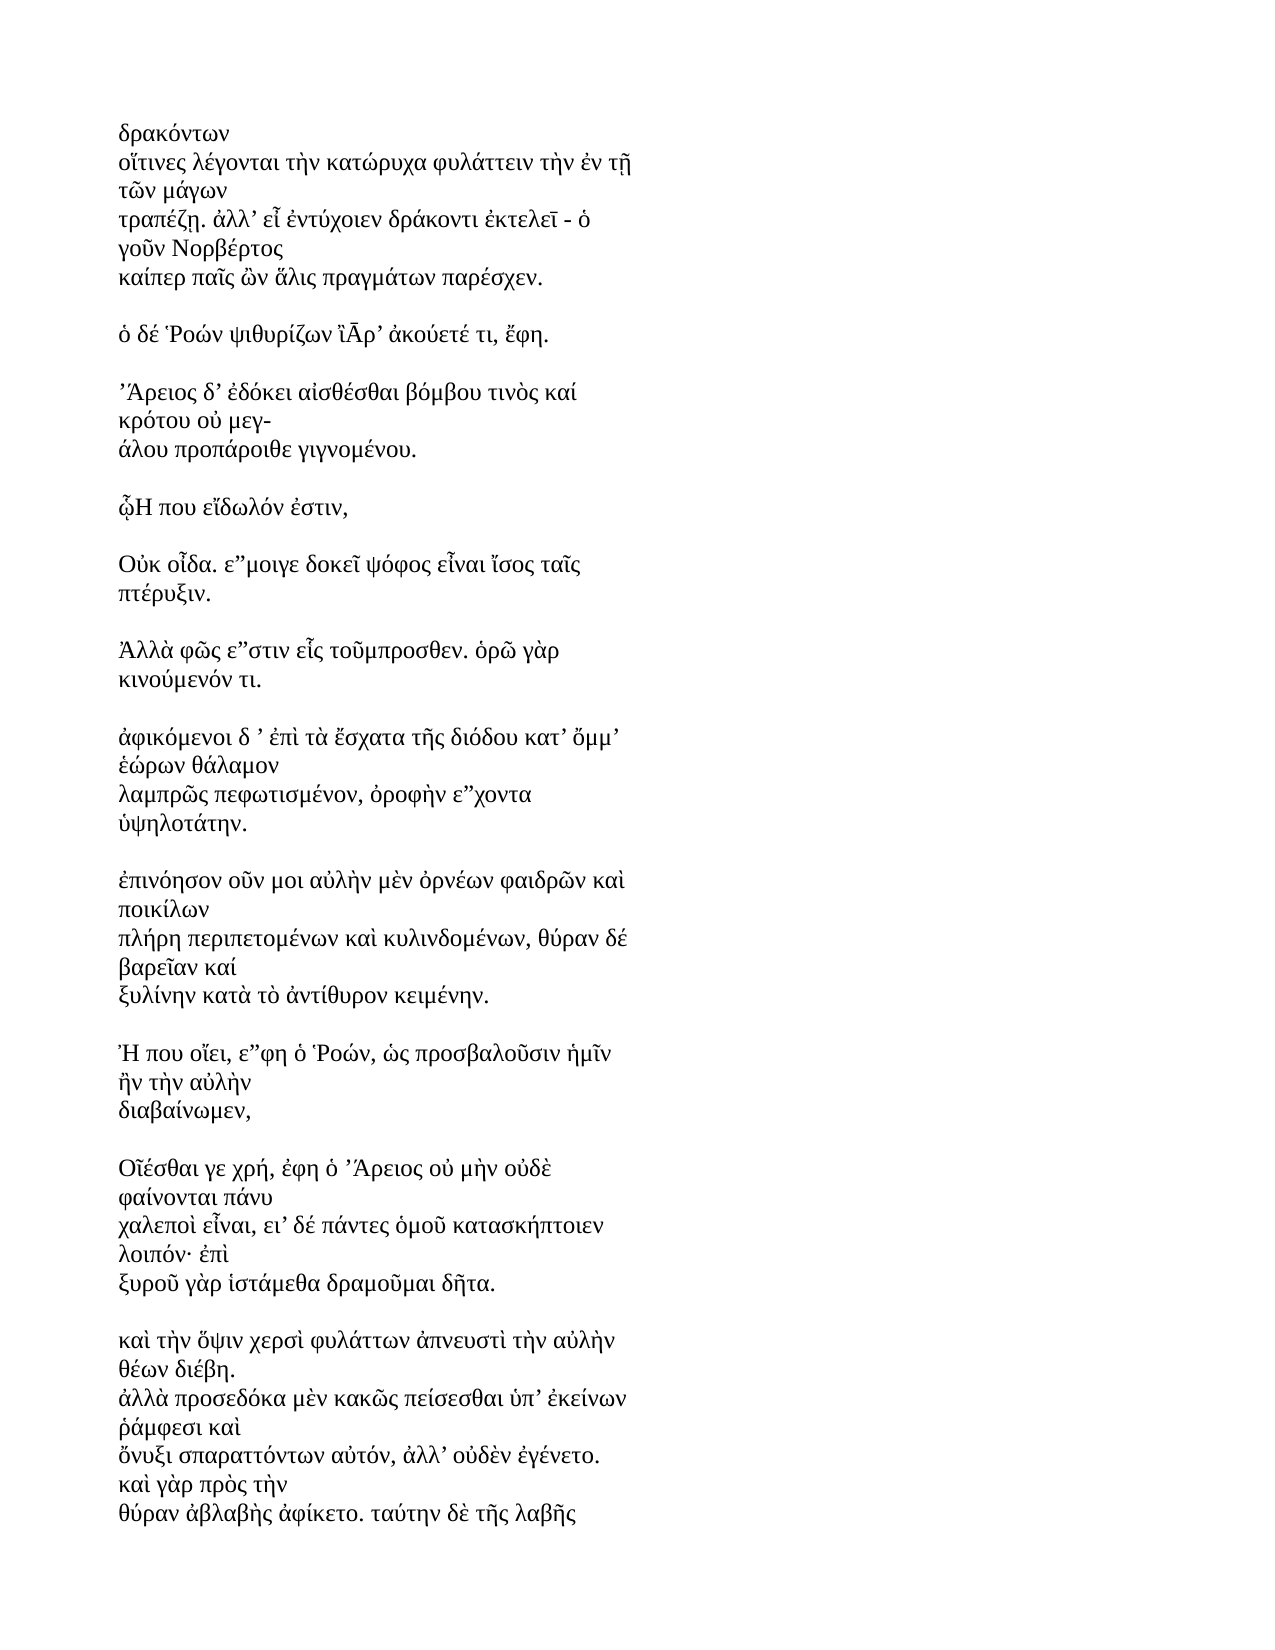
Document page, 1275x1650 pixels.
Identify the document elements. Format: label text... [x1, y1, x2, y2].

table_cell [638, 118, 1157, 1527]
table_cell δρακόντων οἵτινες λέγονται τὴν κατώρυχα φυλάττειν τὴν ἐν τῇ τῶν μάγων τραπέζῃ. ἀλλ’ εἶ ἐντύχοιεν δράκοντι ἐκτελεῑ - ὁ γοῦν Νορβέρτος καίπερ παῖς ὢν ἅλις πραγμάτων παρέσχεν. ὁ δέ Ῥοών ψιθυρίζων ἲᾹρ’ ἀκούετέ τι, ἔφη. ’Άρειος δ’ ἐδόκει αἰσθέσθαι βόμβου τινὸς καί κρότου οὐ μεγ- άλου προπάροιθε γιγνομένου. ᾧΗ που εἴδωλόν ἐστιν, Οὐκ οἶδα. ε”μοιγε δοκεῖ ψόφος εἶναι ἴσος ταῖς πτέρυξιν. Ἀλλὰ φῶς ε”στιν εἷς τοῦμπροσθεν. ὁρῶ γὰρ κινούμενόν τι. ἀφικόμενοι δ ’ ἐπὶ τὰ ἔσχατα τῆς διόδου κατ’ ὄμμ’ ἑώρων θάλαμον λαμπρῶς πεφωτισμένον, ὀροφὴν ε”χοντα ὑψηλοτάτην. ἐπινόησον οῦν μοι αὐλὴν μὲν ὀρνέων φαιδρῶν καὶ ποικίλων πλήρη περιπετομένων καὶ κυλινδομένων, θύραν δέ βαρεῖαν καί ξυλίνην κατὰ τὸ ἀντίθυρον κειμένην. Ἠ που οἴει, ε”φη ὁ Ῥοών, ὡς προσβαλοῦσιν ἡμῖν ἢν τὴν αὐλὴν διαβαίνωμεν, Οῖέσθαι γε χρή, ἐφη ὁ ’Άρειος οὐ μὴν οὐδὲ φαίνονται πάνυ χαλεποὶ εἶναι, ει’ δέ πάντες ὁμοῦ κατασκήπτοιεν λοιπόν· ἐπὶ ξυροῦ γὰρ ἱστάμεθα δραμοῦμαι δῆτα. καὶ τὴν ὅψιν χερσὶ φυλάττων ἀπνευστὶ τὴν αὐλὴν θέων διέβη. ἀλλὰ προσεδόκα μὲν κακῶς πείσεσθαι ὑπ’ ἐκείνων ῥάμφεσι καὶ ὄνυξι σπαραττόντων αὐτόν, ἀλλ’ οὐδὲν ἐγένετο. καὶ γὰρ πρὸς τὴν θύραν ἀβλαβὴς ἀφίκετο. ταύτην δὲ τῆς λαβῆς [118, 118, 637, 1527]
